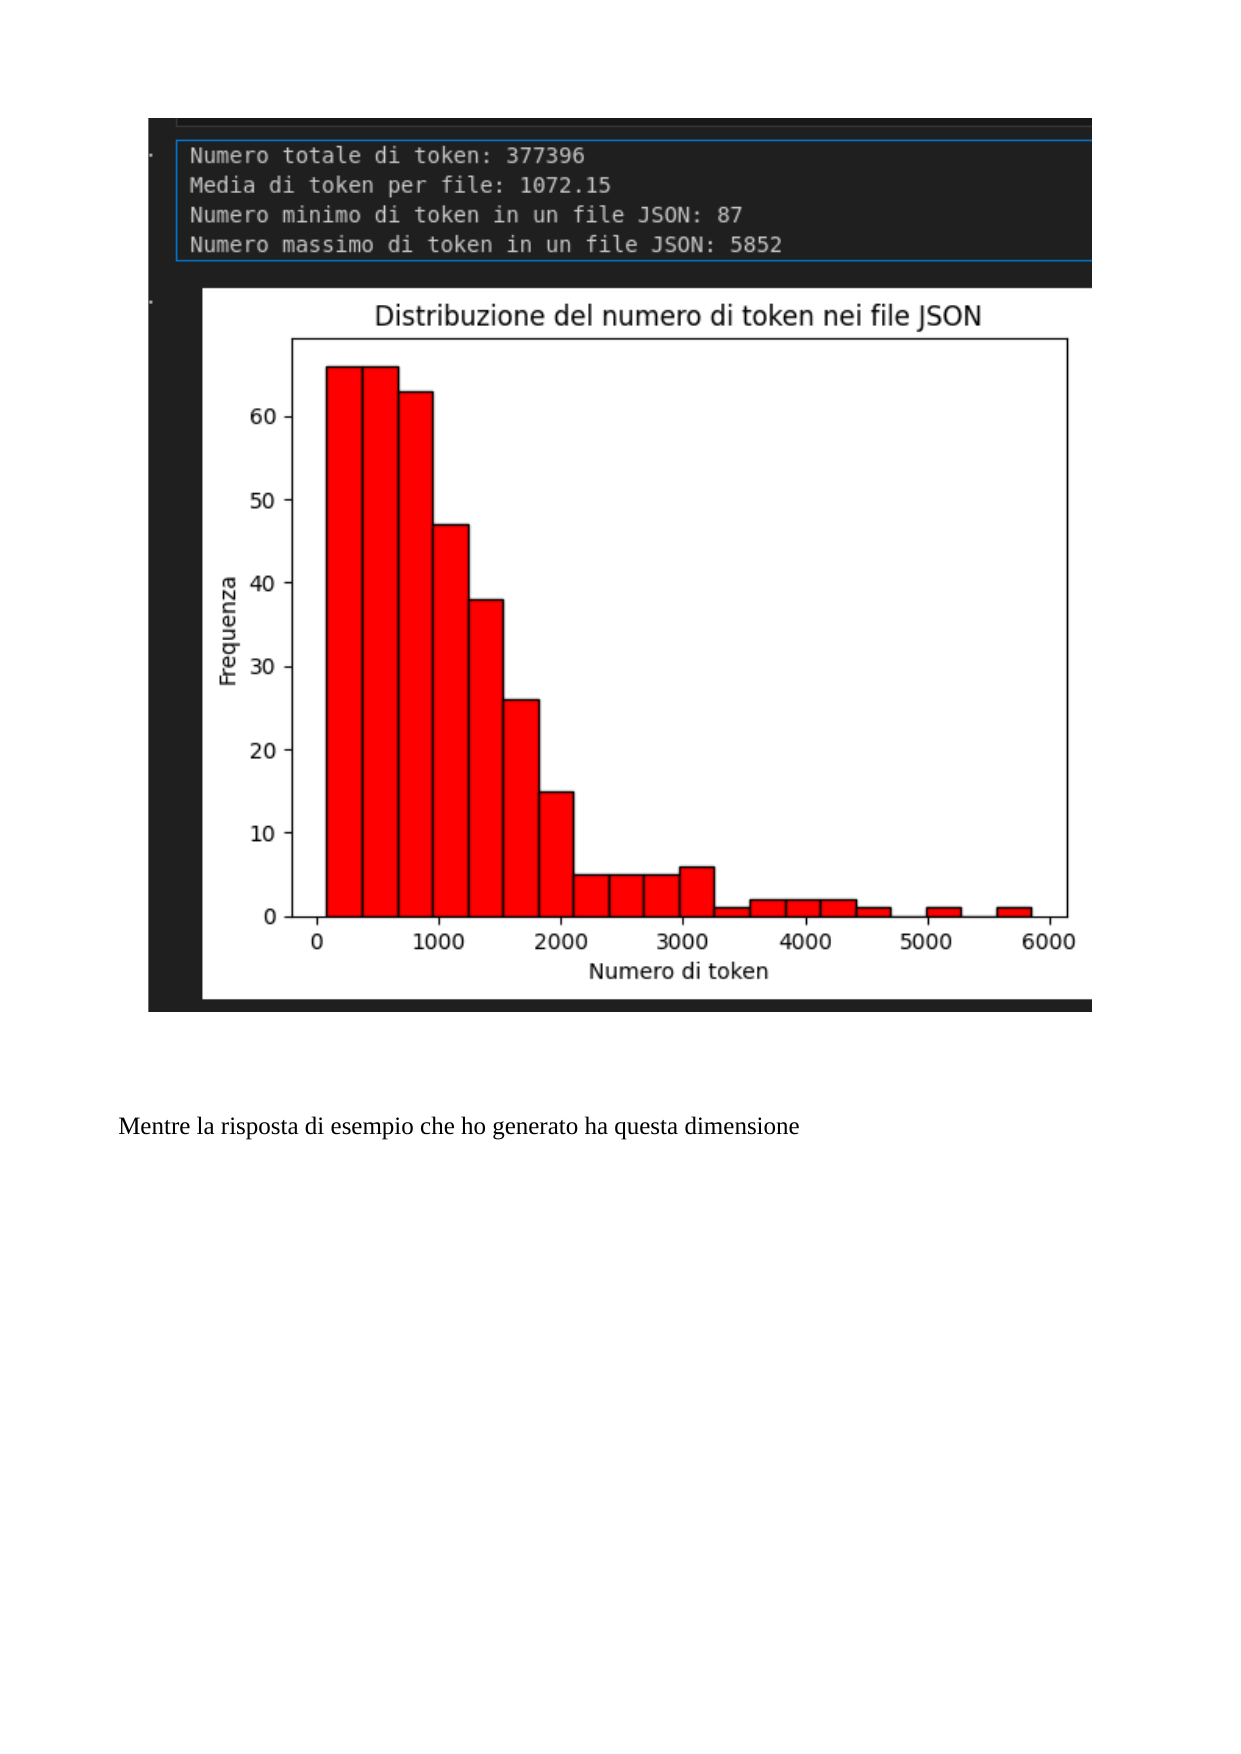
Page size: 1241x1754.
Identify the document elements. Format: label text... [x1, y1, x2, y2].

picture [148, 118, 1092, 1012]
text Mentre la risposta di esempio che ho generato ha questa dimensione [118, 1111, 1122, 1140]
